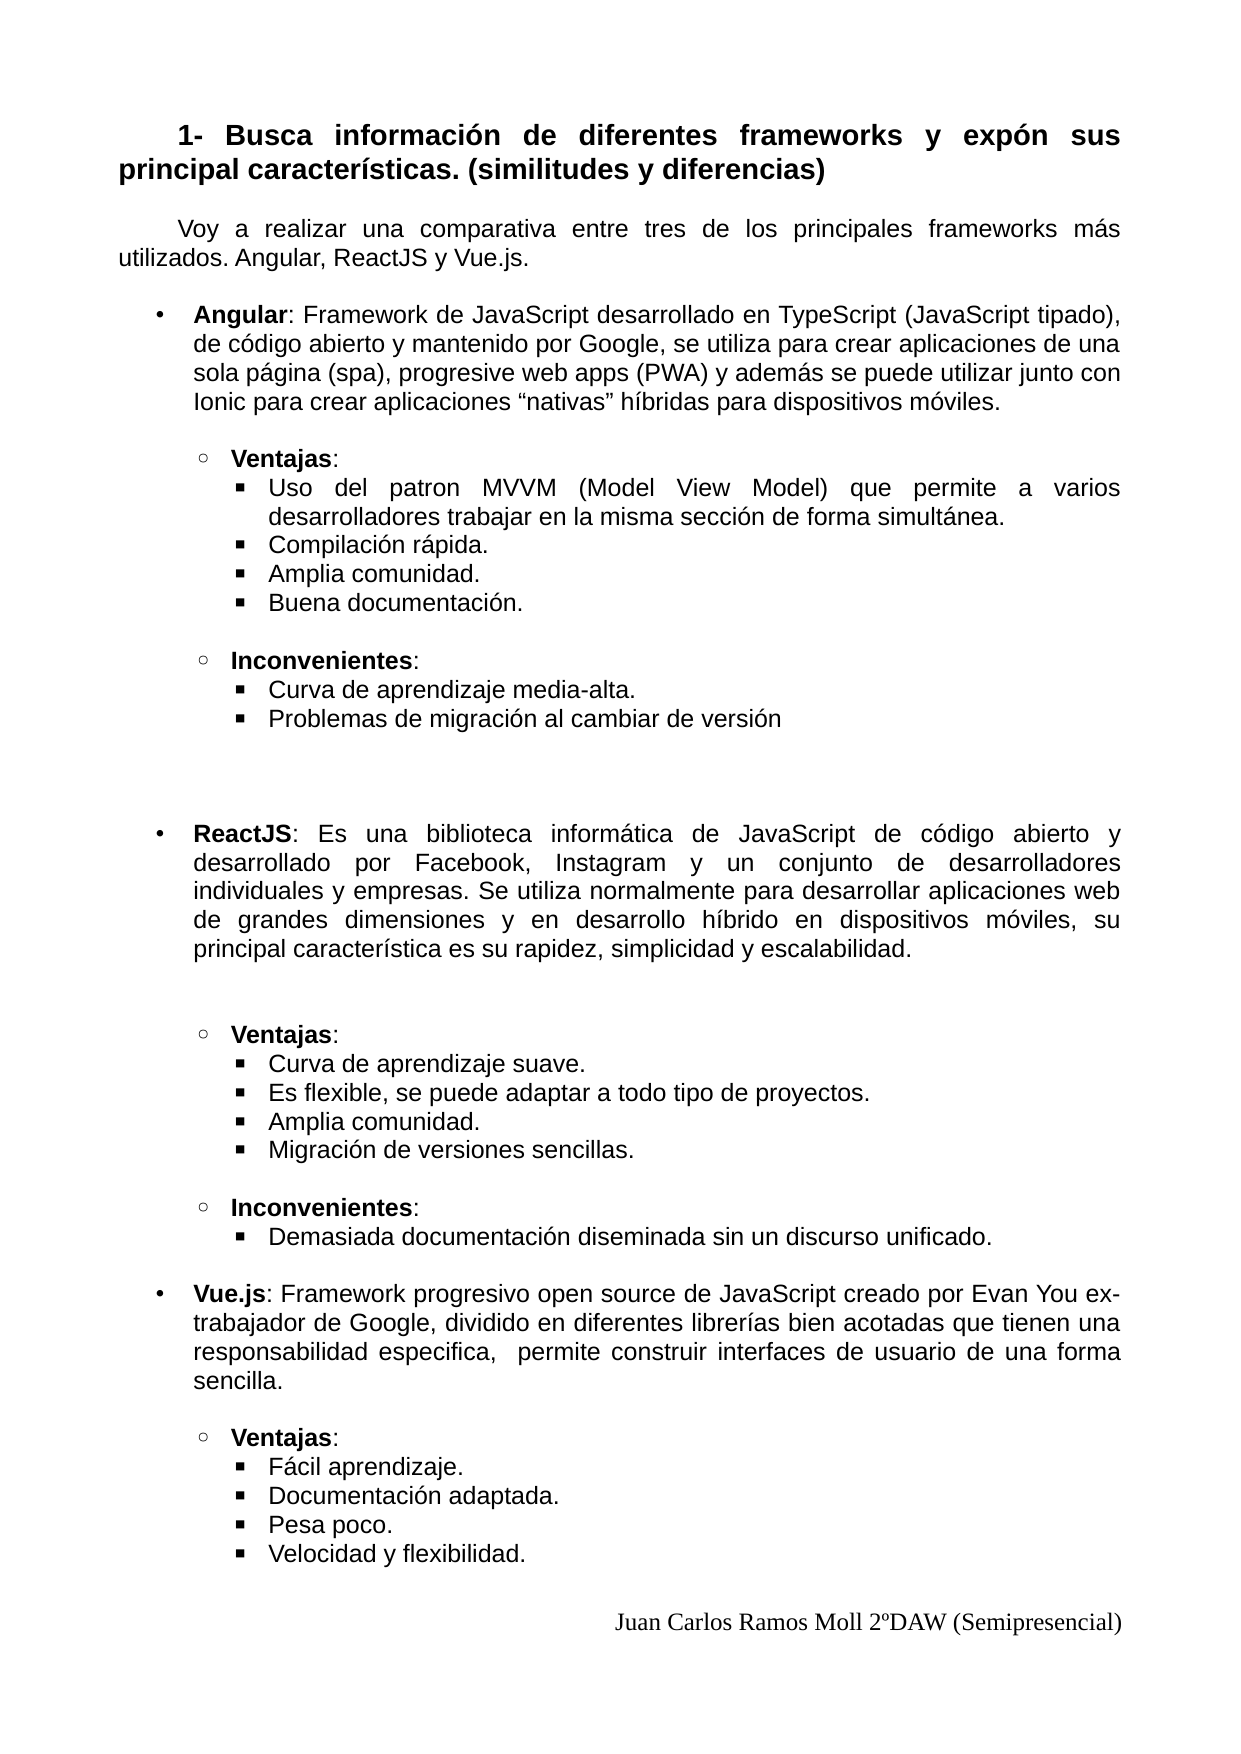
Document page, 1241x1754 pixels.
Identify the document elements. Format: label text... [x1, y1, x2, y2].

list Problemas de migración al cambiar de versión [231, 703, 1122, 732]
list Es flexible, se puede adaptar a todo tipo de proyectos. [231, 1078, 1122, 1107]
list Documentación adaptada. [231, 1481, 1122, 1510]
list Fácil aprendizaje. [231, 1452, 1122, 1481]
list Inconvenientes: [193, 646, 1122, 675]
list Demasiada documentación diseminada sin un discurso unificado. [231, 1222, 1122, 1251]
list Amplia comunidad. [231, 1107, 1122, 1135]
list Curva de aprendizaje suave. [231, 1049, 1122, 1078]
list Angular: Framework de JavaScript desarrollado en TypeScript (JavaScript tipado), de código abierto y mantenido por Google, se utiliza para crear aplicaciones de una sola página (spa), progresive web apps (PWA) y además se puede utilizar junto con Ionic para crear aplicaciones “nativas” híbridas para dispositivos móviles. [156, 300, 1122, 415]
list Vue.js: Framework progresivo open source de JavaScript creado por Evan You ex-trabajador de Google, dividido en diferentes librerías bien acotadas que tienen una responsabilidad especifica, permite construir interfaces de usuario de una forma sencilla. [156, 1279, 1122, 1394]
list Uso del patron MVVM (Model View Model) que permite a varios desarrolladores trabajar en la misma sección de forma simultánea. [231, 473, 1122, 531]
list Ventajas: [193, 1423, 1122, 1452]
list Pesa poco. [231, 1510, 1122, 1539]
list Migración de versiones sencillas. [231, 1135, 1122, 1164]
list Velocidad y flexibilidad. [231, 1539, 1122, 1568]
list Buena documentación. [231, 588, 1122, 617]
list Ventajas: [193, 444, 1122, 473]
list ReactJS: Es una biblioteca informática de JavaScript de código abierto y desarrollado por Facebook, Instagram y un conjunto de desarrolladores individuales y empresas. Se utiliza normalmente para desarrollar aplicaciones web de grandes dimensiones y en desarrollo híbrido en dispositivos móviles, su principal característica es su rapidez, simplicidad y escalabilidad. [156, 819, 1122, 962]
list Compilación rápida. [231, 531, 1122, 559]
text Voy a realizar una comparativa entre tres de los principales frameworks más utilizados. Angular, ReactJS y Vue.js. [118, 214, 1122, 271]
list Ventajas: [193, 1020, 1122, 1049]
list Inconvenientes: [193, 1193, 1122, 1222]
list Amplia comunidad. [231, 559, 1122, 588]
text 1- Busca información de diferentes frameworks y expón sus principal características. (similitudes y diferencias) [118, 118, 1122, 185]
list Curva de aprendizaje media-alta. [231, 675, 1122, 703]
